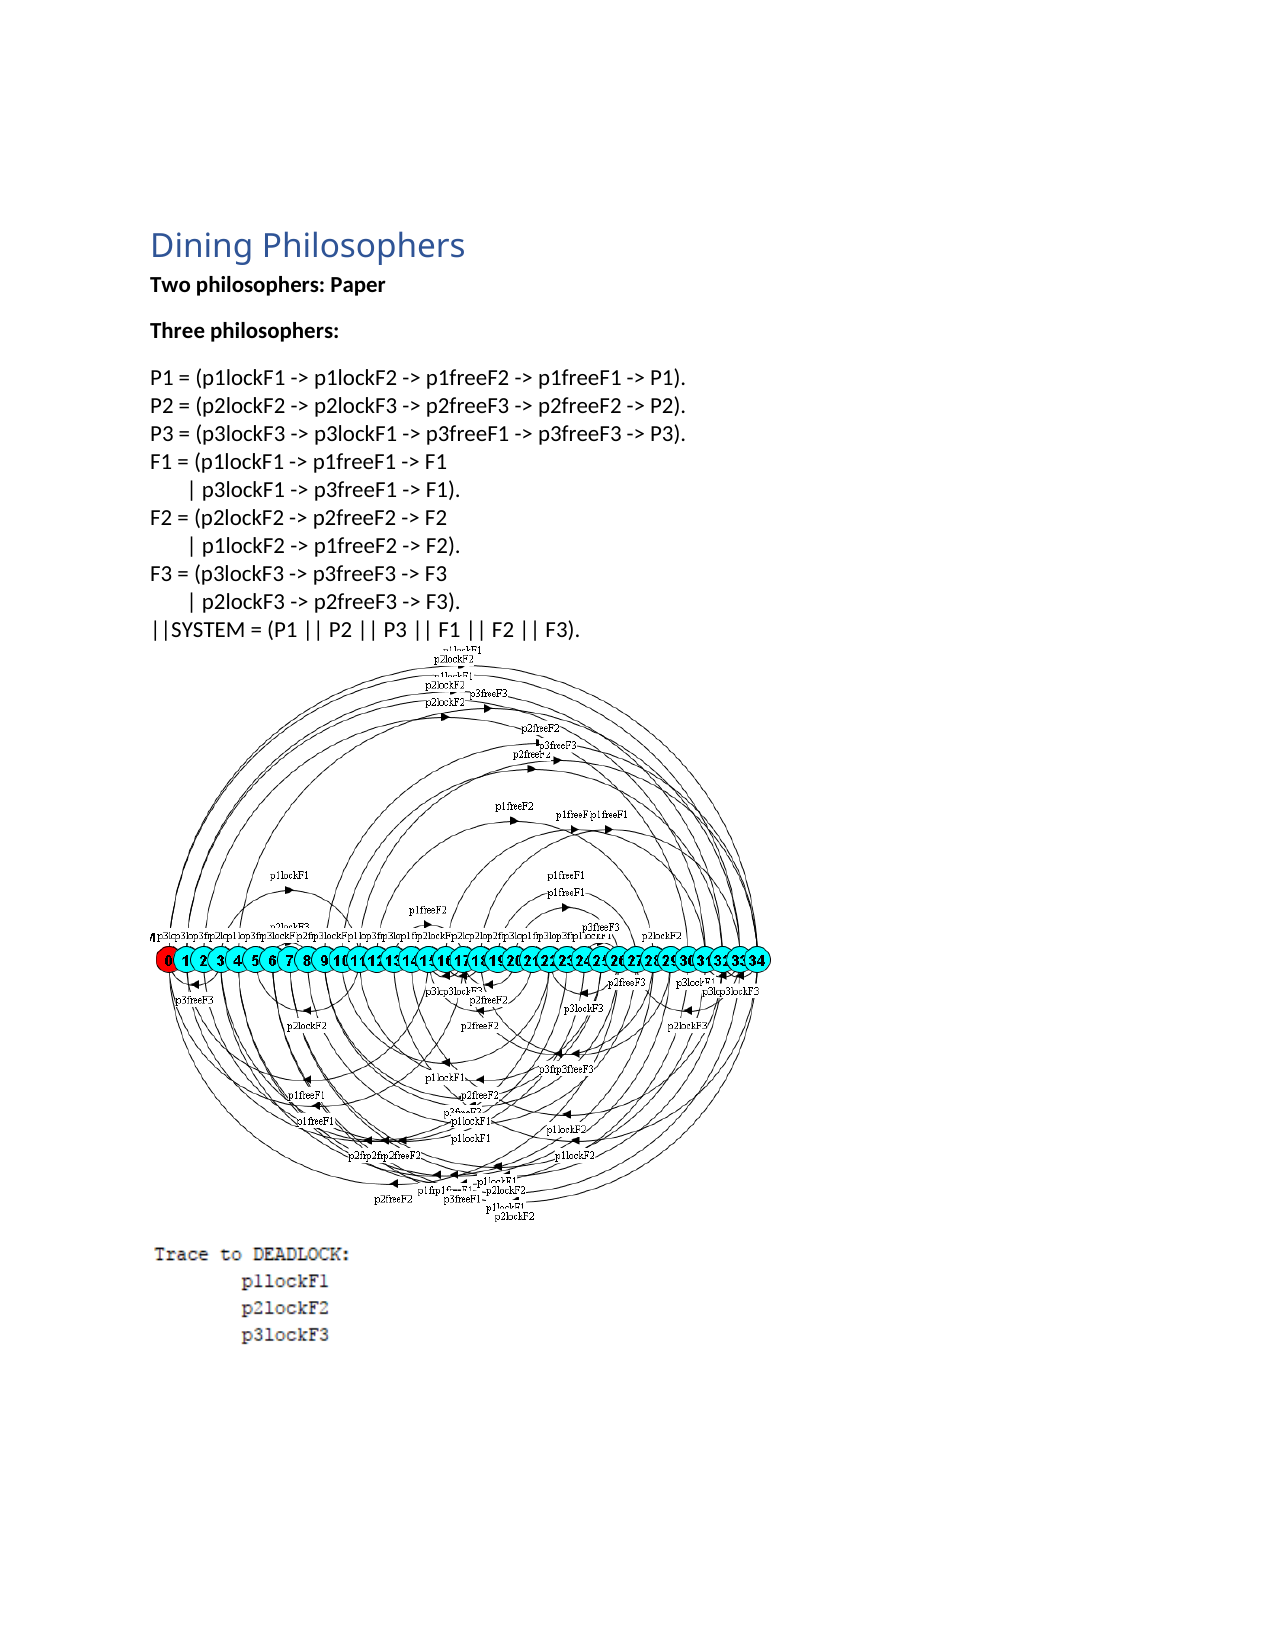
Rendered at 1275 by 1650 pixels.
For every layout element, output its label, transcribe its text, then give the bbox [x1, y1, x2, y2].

text P1 = (p1lockF1 -> p1lockF2 -> p1freeF2 -> p1freeF1 -> P1). [150, 363, 1125, 391]
text P2 = (p2lockF2 -> p2lockF3 -> p2freeF3 -> p2freeF2 -> P2). [150, 391, 1125, 419]
text P3 = (p3lockF3 -> p3lockF1 -> p3freeF1 -> p3freeF3 -> P3). [150, 419, 1125, 447]
text | p3lockF1 -> p3freeF1 -> F1). [150, 475, 1125, 503]
text F1 = (p1lockF1 -> p1freeF1 -> F1 [150, 447, 1125, 475]
text F2 = (p2lockF2 -> p2freeF2 -> F2 [150, 503, 1125, 531]
subtitle Dining Philosophers [150, 222, 1125, 267]
text ||SYSTEM = (P1 || P2 || P3 || F1 || F2 || F3). [150, 615, 1125, 643]
text Two philosophers: Paper [150, 270, 1125, 298]
text Three philosophers: [150, 317, 1125, 345]
text | p1lockF2 -> p1freeF2 -> F2). [150, 531, 1125, 559]
text | p2lockF3 -> p2freeF3 -> F3). [150, 587, 1125, 615]
text F3 = (p3lockF3 -> p3freeF3 -> F3 [150, 559, 1125, 587]
